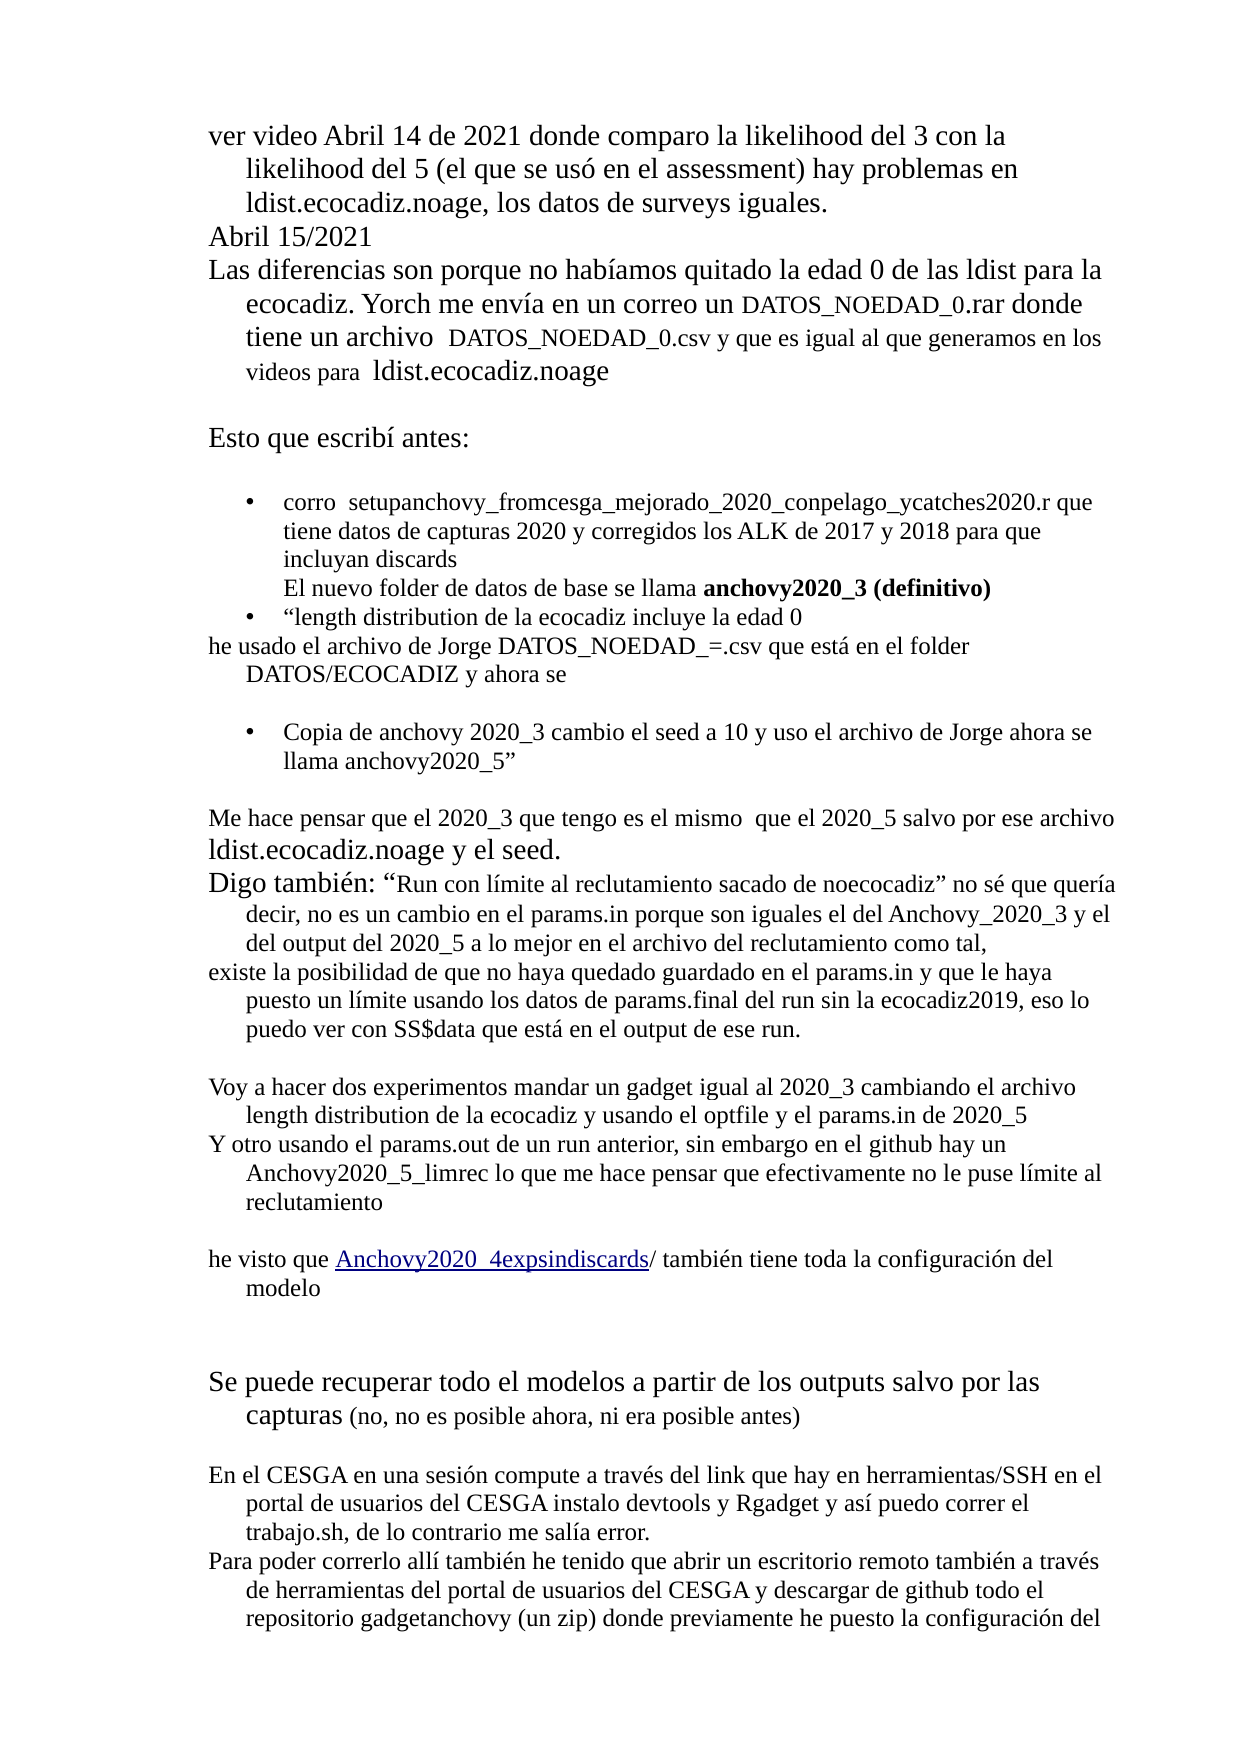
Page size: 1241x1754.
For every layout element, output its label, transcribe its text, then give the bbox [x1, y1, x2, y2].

text Las diferencias son porque no habíamos quitado la edad 0 de las ldist para la ecocadiz. Yorch me envía en un correo un DATOS_NOEDAD_0.rar donde tiene un archivo DATOS_NOEDAD_0.csv y que es igual al que generamos en los videos para ldist.ecocadiz.noage [208, 252, 1122, 386]
list El nuevo folder de datos de base se llama anchovy2020_3 (definitivo) [246, 573, 1122, 602]
text Abril 15/2021 [208, 219, 1122, 252]
text Me hace pensar que el 2020_3 que tengo es el mismo que el 2020_5 salvo por ese archivo [208, 803, 1122, 832]
text ver video Abril 14 de 2021 donde comparo la likelihood del 3 con la likelihood del 5 (el que se usó en el assessment) hay problemas en ldist.ecocadiz.noage, los datos de surveys iguales. [208, 118, 1122, 219]
text Esto que escribí antes: [208, 420, 1122, 453]
text ldist.ecocadiz.noage y el seed. [208, 832, 1122, 866]
list corro setupanchovy_fromcesga_mejorado_2020_conpelago_ycatches2020.r que tiene datos de capturas 2020 y corregidos los ALK de 2017 y 2018 para que incluyan discards [246, 487, 1122, 573]
text he usado el archivo de Jorge DATOS_NOEDAD_=.csv que está en el folder DATOS/ECOCADIZ y ahora se [208, 631, 1122, 688]
text En el CESGA en una sesión compute a través del link que hay en herramientas/SSH en el portal de usuarios del CESGA instalo devtools y Rgadget y así puedo correr el trabajo.sh, de lo contrario me salía error. [208, 1460, 1122, 1546]
list Copia de anchovy 2020_3 cambio el seed a 10 y uso el archivo de Jorge ahora se llama anchovy2020_5” [246, 717, 1122, 774]
text Voy a hacer dos experimentos mandar un gadget igual al 2020_3 cambiando el archivo length distribution de la ecocadiz y usando el optfile y el params.in de 2020_5 [208, 1072, 1122, 1129]
text Se puede recuperar todo el modelos a partir de los outputs salvo por las capturas (no, no es posible ahora, ni era posible antes) [208, 1364, 1122, 1431]
list “length distribution de la ecocadiz incluye la edad 0 [246, 602, 1122, 631]
text Digo también: “Run con límite al reclutamiento sacado de noecocadiz” no sé que quería decir, no es un cambio en el params.in porque son iguales el del Anchovy_2020_3 y el del output del 2020_5 a lo mejor en el archivo del reclutamiento como tal, [208, 866, 1122, 957]
text Para poder correrlo allí también he tenido que abrir un escritorio remoto también a través de herramientas del portal de usuarios del CESGA y descargar de github todo el repositorio gadgetanchovy (un zip) donde previamente he puesto la configuración del [208, 1546, 1122, 1632]
text he visto que Anchovy2020_4expsindiscards/ también tiene toda la configuración del modelo [208, 1244, 1122, 1302]
text existe la posibilidad de que no haya quedado guardado en el params.in y que le haya puesto un límite usando los datos de params.final del run sin la ecocadiz2019, eso lo puedo ver con SS$data que está en el output de ese run. [208, 957, 1122, 1043]
text Y otro usando el params.out de un run anterior, sin embargo en el github hay un Anchovy2020_5_limrec lo que me hace pensar que efectivamente no le puse límite al reclutamiento [208, 1129, 1122, 1215]
